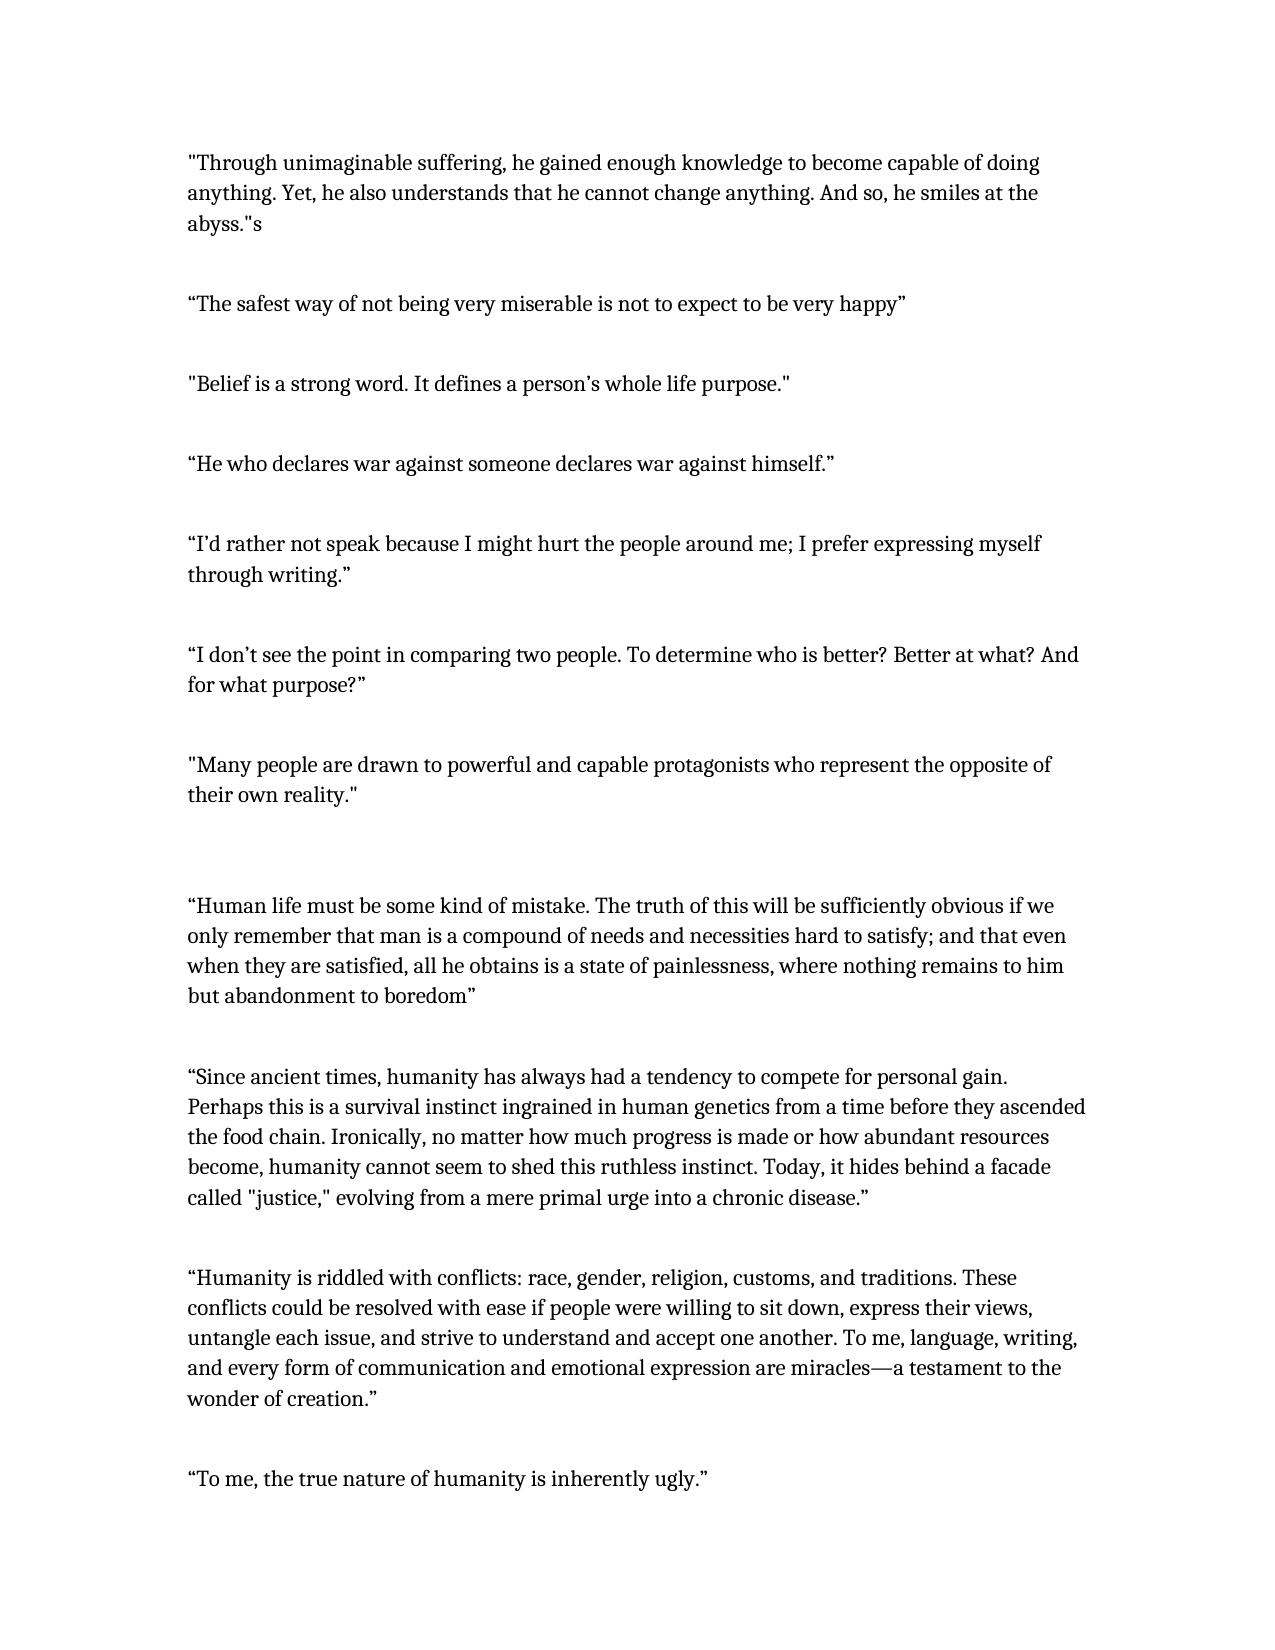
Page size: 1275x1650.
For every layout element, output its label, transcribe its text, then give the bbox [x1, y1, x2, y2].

text “To me, the true nature of humanity is inherently ugly.” [187, 1466, 1087, 1492]
text "Many people are drawn to powerful and capable protagonists who represent the opposite of their own reality." [187, 752, 1087, 809]
text “I’d rather not speak because I might hurt the people around me; I prefer expressing myself through writing.” [187, 531, 1087, 588]
text “Human life must be some kind of mistake. The truth of this will be sufficiently obvious if we only remember that man is a compound of needs and necessities hard to satisfy; and that even when they are satisfied, all he obtains is a state of painlessness, where nothing remains to him but abandonment to boredom” [187, 893, 1087, 1010]
text “I don’t see the point in comparing two people. To determine who is better? Better at what? And for what purpose?” [187, 642, 1087, 698]
text "Through unimaginable suffering, he gained enough knowledge to become capable of doing anything. Yet, he also understands that he cannot change anything. And so, he smiles at the abyss."s [187, 150, 1087, 237]
text “Humanity is riddled with conflicts: race, gender, religion, customs, and traditions. These conflicts could be resolved with ease if people were willing to sit down, express their views, untangle each issue, and strive to understand and accept one another. To me, language, writing, and every form of communication and emotional expression are miracles—a testament to the wonder of creation.” [187, 1264, 1087, 1412]
text “The safest way of not being very miserable is not to expect to be very happy” [187, 291, 1087, 317]
text "Belief is a strong word. It defines a person’s whole life purpose." [187, 371, 1087, 397]
text “Since ancient times, humanity has always had a tendency to compete for personal gain. Perhaps this is a survival instinct ingrained in human genetics from a time before they ascended the food chain. Ironically, no matter how much progress is made or how abundant resources become, humanity cannot seem to shed this ruthless instinct. Today, it hides behind a facade called "justice," evolving from a mere primal urge into a chronic disease.” [187, 1063, 1087, 1211]
text “He who declares war against someone declares war against himself.” [187, 451, 1087, 477]
